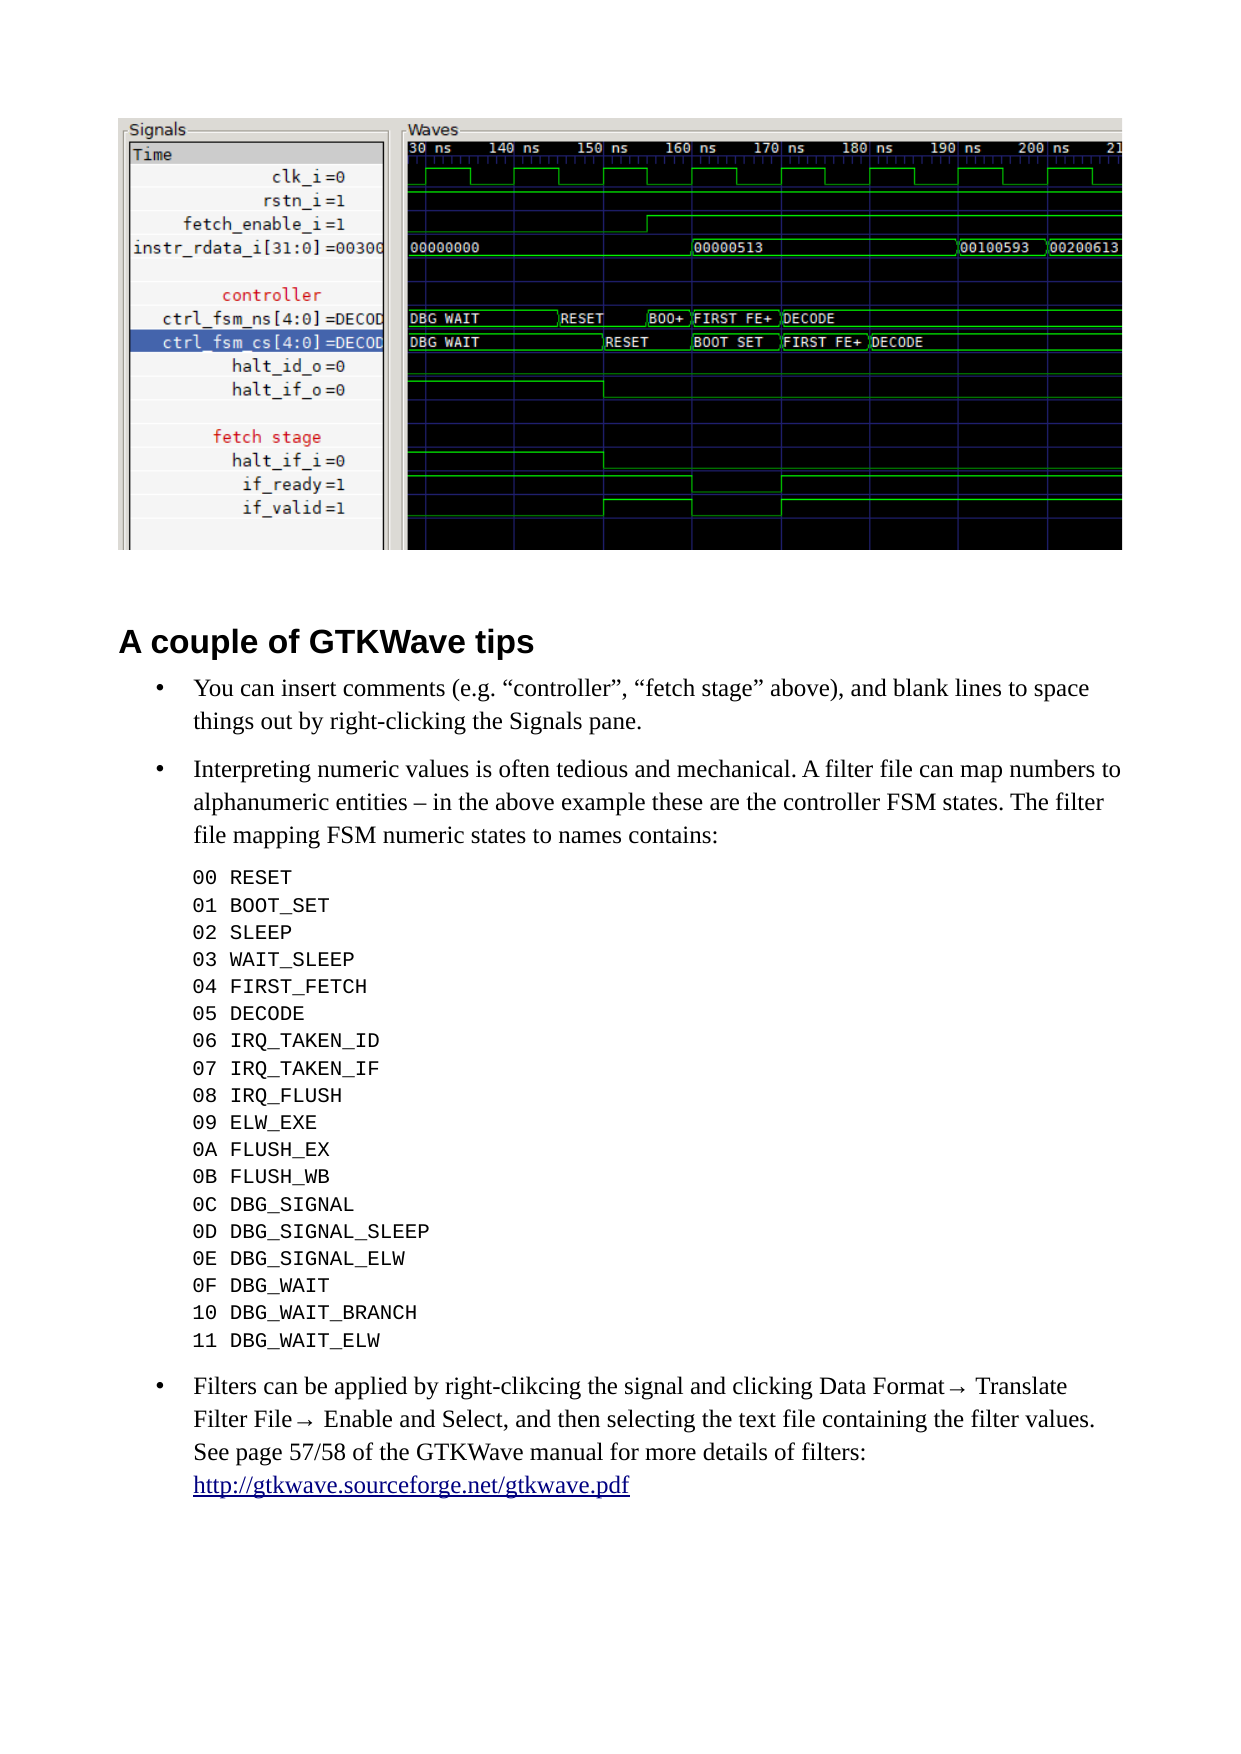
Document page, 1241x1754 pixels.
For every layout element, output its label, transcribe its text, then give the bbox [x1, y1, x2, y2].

picture [118, 118, 1123, 550]
text 00 RESET 01 BOOT_SET 02 SLEEP 03 WAIT_SLEEP 04 FIRST_FETCH 05 DECODE 06 IRQ_TAKEN_ID 07 IRQ_TAKEN_IF 08 IRQ_FLUSH 09 ELW_EXE 0A FLUSH_EX 0B FLUSH_WB 0C DBG_SIGNAL 0D DBG_SIGNAL_SLEEP 0E DBG_SIGNAL_ELW 0F DBG_WAIT 10 DBG_WAIT_BRANCH 11 DBG_WAIT_ELW [118, 867, 1122, 1353]
list Interpreting numeric values is often tedious and mechanical. A filter file can map numbers to alphanumeric entities – in the above example these are the controller FSM states. The filter file mapping FSM numeric states to names contains: [156, 754, 1122, 848]
list Filters can be applied by right-clikcing the signal and clicking Data Format→ Translate Filter File→ Enable and Select, and then selecting the text file containing the filter values. See page 57/58 of the GTKWave manual for more details of filters: http://gtkwave.sourceforge.net/gtkwave.pdf [156, 1371, 1122, 1499]
list You can insert comments (e.g. “controller”, “fetch stage” above), and blank lines to space things out by right-clicking the Signals pane. [156, 673, 1122, 735]
subtitle A couple of GTKWave tips [118, 622, 1122, 661]
